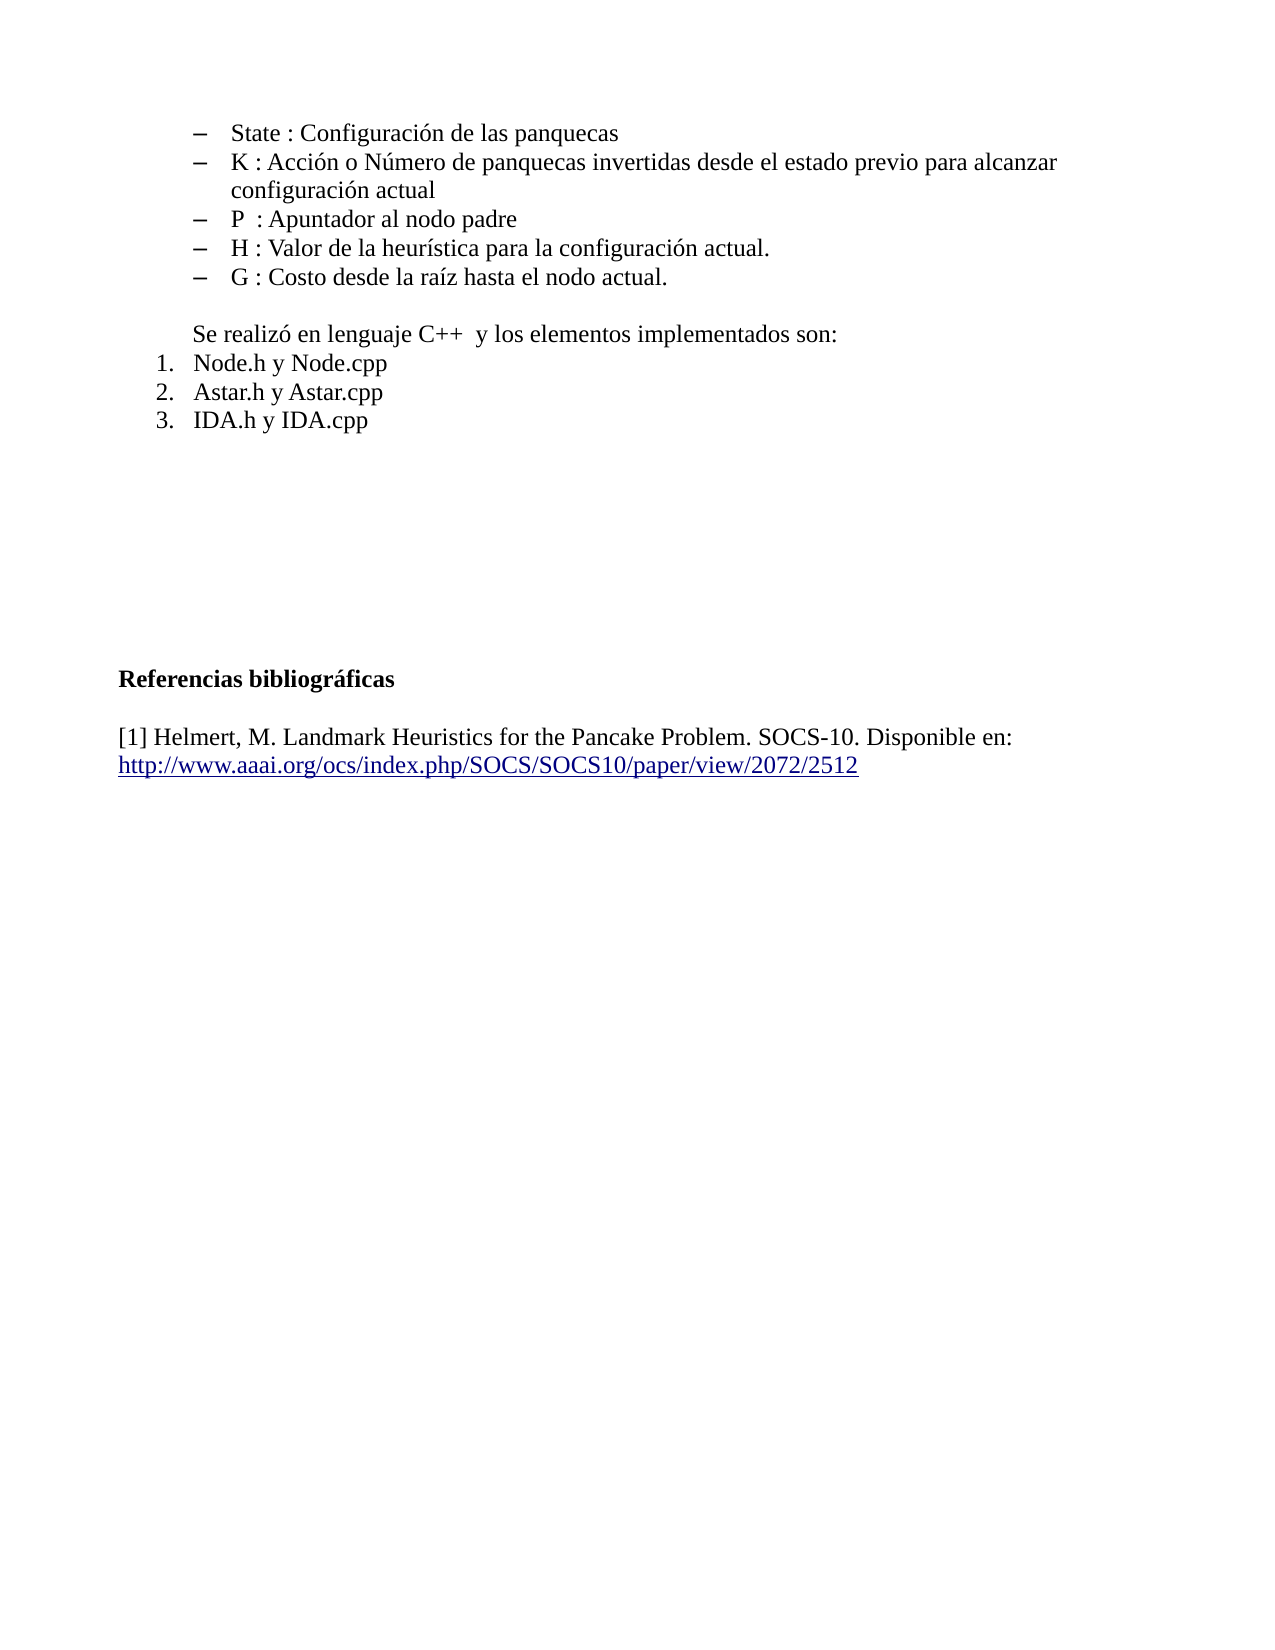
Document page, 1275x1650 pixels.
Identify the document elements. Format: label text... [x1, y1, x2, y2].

text Se realizó en lenguaje C++ y los elementos implementados son: [118, 319, 1157, 348]
list P : Apuntador al nodo padre [193, 204, 1157, 233]
list State : Configuración de las panquecas [193, 118, 1157, 147]
list Node.h y Node.cpp [156, 348, 1157, 377]
list H : Valor de la heurística para la configuración actual. [193, 233, 1157, 262]
text [1] Helmert, M. Landmark Heuristics for the Pancake Problem. SOCS-10. Disponible en: http://www.aaai.org/ocs/index.php/SOCS/SOCS10/paper/view/2072/2512 [118, 722, 1157, 779]
text Referencias bibliográficas [118, 664, 1157, 693]
list G : Costo desde la raíz hasta el nodo actual. [193, 262, 1157, 291]
list Astar.h y Astar.cpp [156, 377, 1157, 406]
list IDA.h y IDA.cpp [156, 406, 1157, 434]
list K : Acción o Número de panquecas invertidas desde el estado previo para alcanzar configuración actual [193, 147, 1157, 204]
